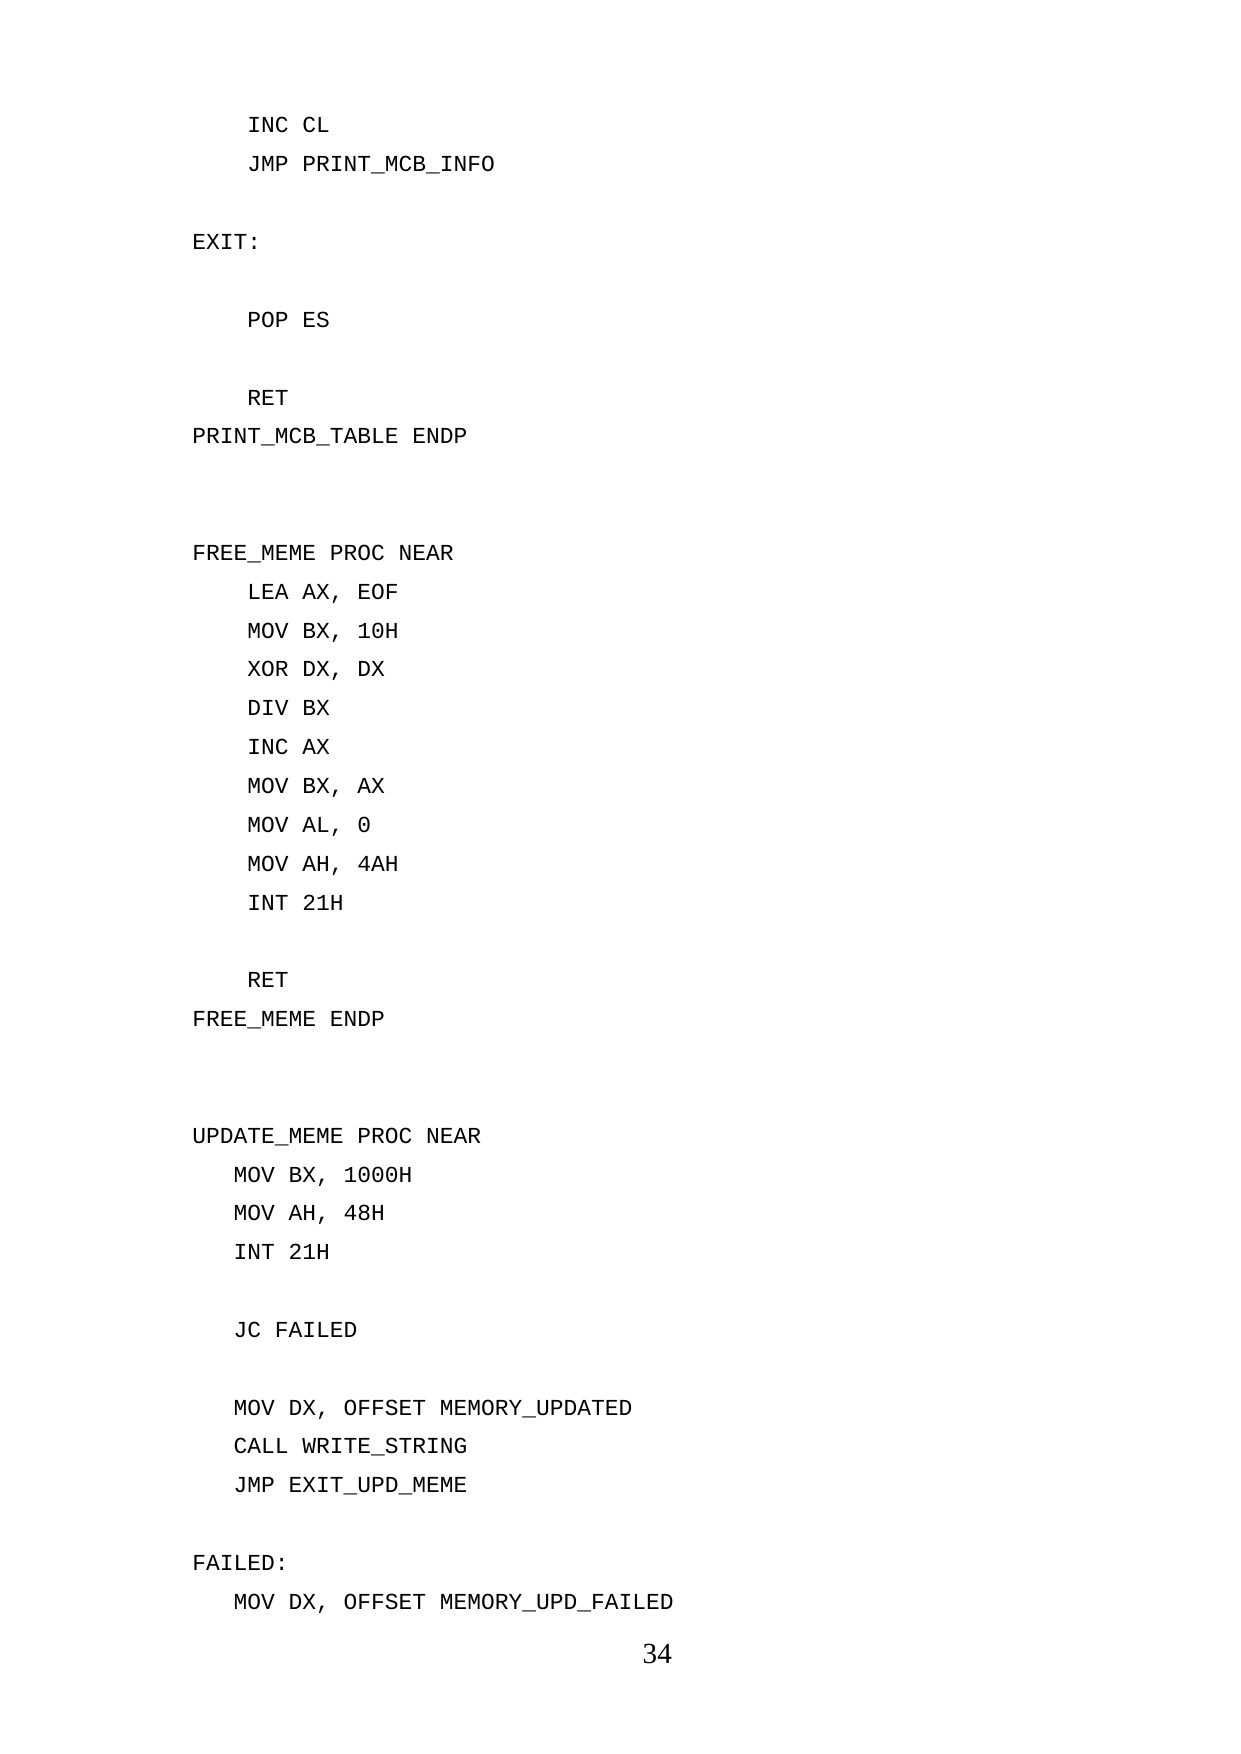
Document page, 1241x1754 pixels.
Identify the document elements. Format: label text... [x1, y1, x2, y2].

text PRINT_MCB_TABLE ENDP [118, 425, 1122, 451]
text FREE_MEME ENDP [118, 1007, 1122, 1033]
text MOV BX, 10H [118, 619, 1122, 645]
text JMP EXIT_UPD_MEME [118, 1474, 1122, 1500]
text RET [118, 386, 1122, 412]
text MOV AH, 48H [118, 1202, 1122, 1228]
text MOV BX, AX [118, 774, 1122, 800]
text FAILED: [118, 1551, 1122, 1577]
text INC AX [118, 736, 1122, 761]
text INC CL [118, 114, 1122, 140]
text JMP PRINT_MCB_INFO [118, 153, 1122, 179]
text MOV DX, OFFSET MEMORY_UPD_FAILED [118, 1590, 1122, 1616]
text UPDATE_MEME PROC NEAR [118, 1124, 1122, 1150]
text MOV AL, 0 [118, 813, 1122, 839]
text INT 21H [118, 1241, 1122, 1267]
text INT 21H [118, 891, 1122, 917]
text JC FAILED [118, 1318, 1122, 1344]
text XOR DX, DX [118, 658, 1122, 684]
text CALL WRITE_STRING [118, 1435, 1122, 1461]
text EXIT: [118, 230, 1122, 256]
text MOV AH, 4AH [118, 852, 1122, 878]
text MOV DX, OFFSET MEMORY_UPDATED [118, 1396, 1122, 1422]
text DIV BX [118, 697, 1122, 723]
text FREE_MEME PROC NEAR [118, 541, 1122, 567]
text RET [118, 969, 1122, 994]
text POP ES [118, 308, 1122, 334]
text LEA AX, EOF [118, 580, 1122, 606]
text MOV BX, 1000H [118, 1163, 1122, 1189]
